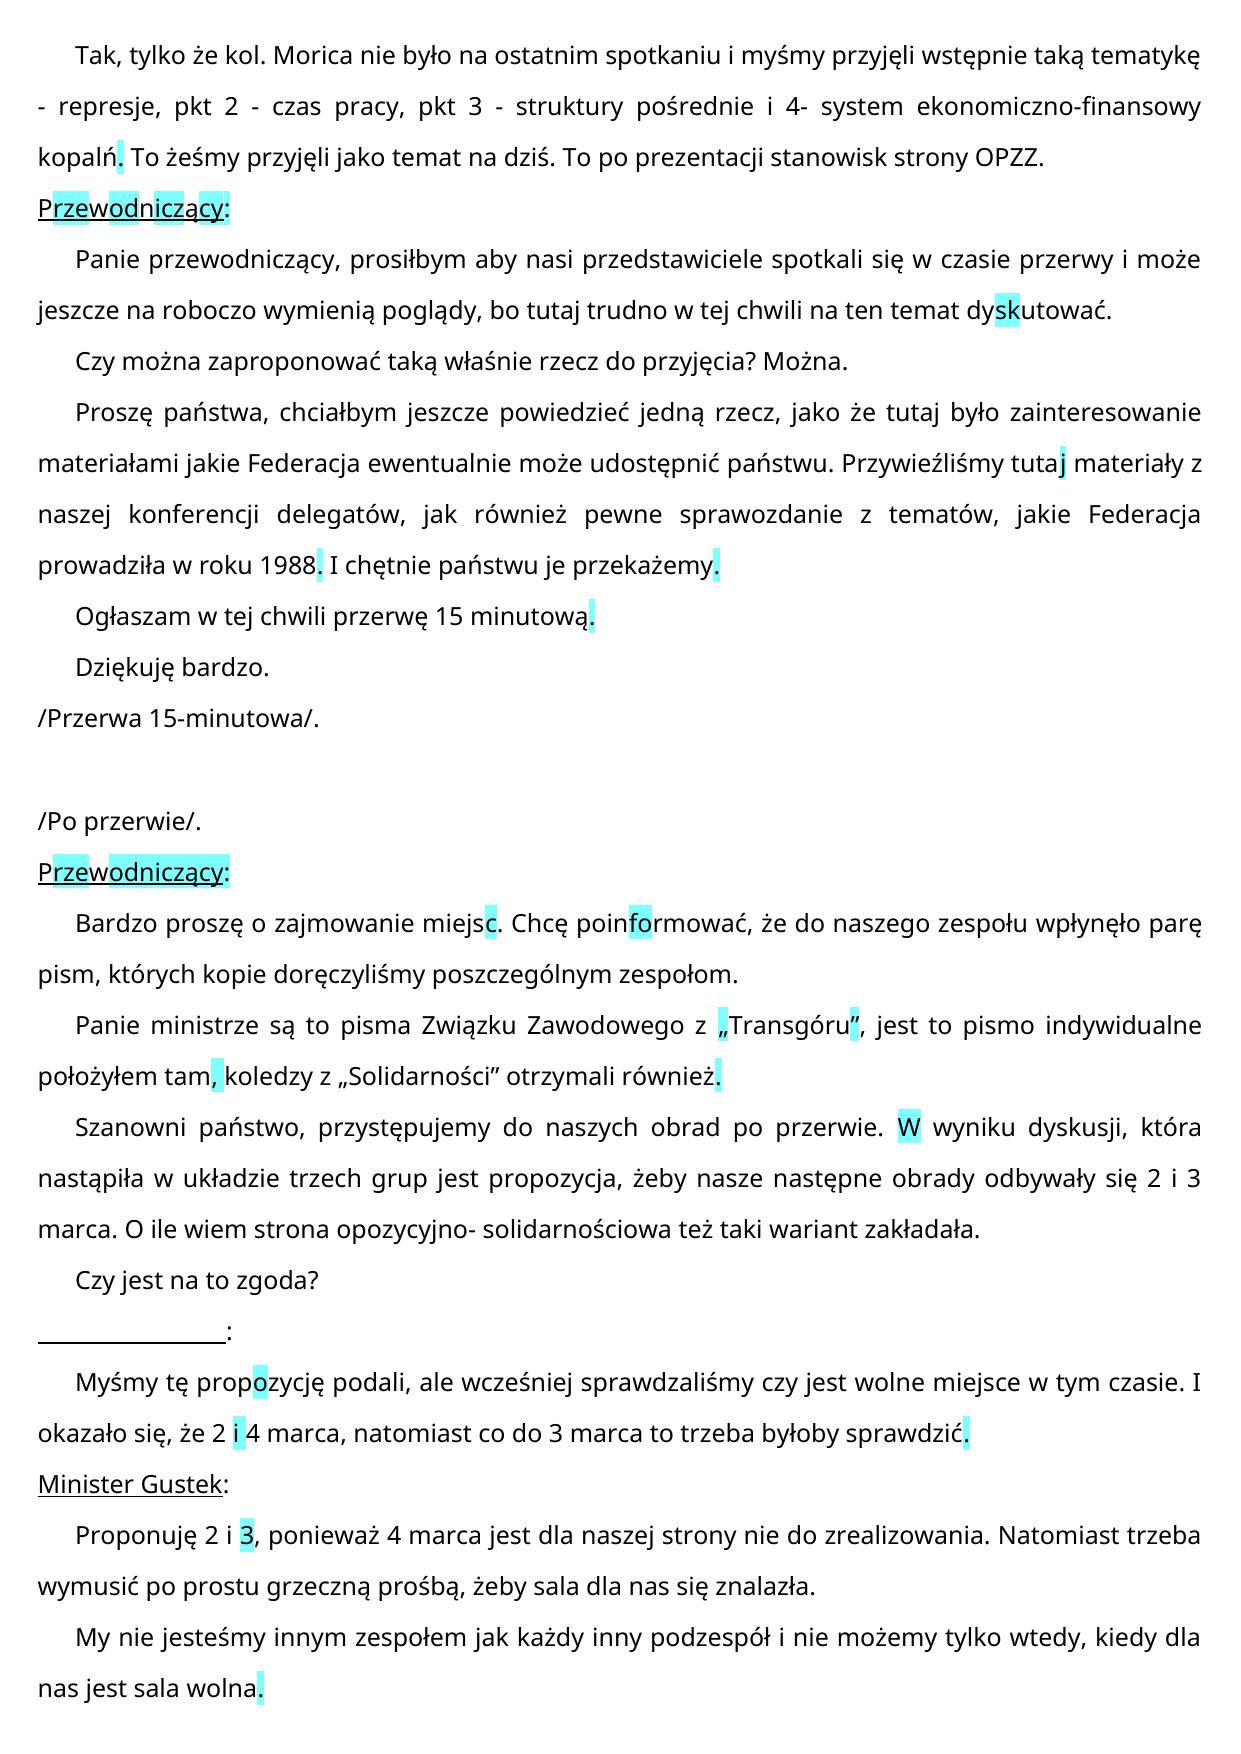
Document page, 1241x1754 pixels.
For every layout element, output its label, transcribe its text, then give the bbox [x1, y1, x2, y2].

text Ogłaszam w tej chwili przerwę 15 minutową. [37, 599, 1203, 633]
text My nie jesteśmy innym zespołem jak każdy inny podzespół i nie możemy tylko wtedy, kiedy dla nas jest sala wolna. [37, 1620, 1203, 1705]
text : [37, 1313, 1203, 1348]
text /Przerwa 15-minutowa/. [37, 701, 1203, 735]
text Proszę państwa, chciałbym jeszcze powiedzieć jedną rzecz, jako że tutaj było zainteresowanie materiałami jakie Federacja ewentualnie może udostępnić państwu. Przywieźliśmy tutaj materiały z naszej konferencji delegatów, jak również pewne sprawozdanie z tematów, jakie Federacja prowadziła w roku 1988. I chętnie państwu je przekażemy. [37, 395, 1203, 582]
text Czy można zaproponować taką właśnie rzecz do przyjęcia? Można. [37, 344, 1203, 378]
text /Po przerwie/. [37, 803, 1203, 837]
text Przewodniczący: [37, 854, 1203, 888]
text Tak, tylko że kol. Morica nie było na ostatnim spotkaniu i myśmy przyjęli wstępnie taką tematykę - represje, pkt 2 - czas pracy, pkt 3 - struktury pośrednie i 4- system ekonomiczno-finansowy kopalń. To żeśmy przyjęli jako temat na dziś. To po prezentacji stanowisk strony OPZZ. [37, 37, 1203, 174]
text Proponuję 2 i 3, ponieważ 4 marca jest dla naszej strony nie do zrealizowania. Natomiast trzeba wymusić po prostu grzeczną prośbą, żeby sala dla nas się znalazła. [37, 1518, 1203, 1603]
text Myśmy tę propozycję podali, ale wcześniej sprawdzaliśmy czy jest wolne miejsce w tym czasie. I okazało się, że 2 i 4 marca, natomiast co do 3 marca to trzeba byłoby sprawdzić. [37, 1364, 1203, 1450]
text Bardzo proszę o zajmowanie miejsc. Chcę poinformować, że do naszego zespołu wpłynęło parę pism, których kopie doręczyliśmy poszczególnym zespołom. [37, 905, 1203, 990]
text Panie przewodniczący, prosiłbym aby nasi przedstawiciele spotkali się w czasie przerwy i może jeszcze na roboczo wymienią poglądy, bo tutaj trudno w tej chwili na ten temat dyskutować. [37, 242, 1203, 327]
text Przewodniczący: [37, 191, 1203, 225]
text Dziękuję bardzo. [37, 650, 1203, 684]
text Szanowni państwo, przystępujemy do naszych obrad po przerwie. W wyniku dyskusji, która nastąpiła w układzie trzech grup jest propozycja, żeby nasze następne obrady odbywały się 2 i 3 marca. O ile wiem strona opozycyjno- solidarnościowa też taki wariant zakładała. [37, 1109, 1203, 1246]
text Minister Gustek: [37, 1467, 1203, 1501]
text Czy jest na to zgoda? [37, 1262, 1203, 1297]
text Panie ministrze są to pisma Związku Zawodowego z „Transgóru”, jest to pismo indywidualne położyłem tam, koledzy z „Solidarności” otrzymali również. [37, 1007, 1203, 1092]
